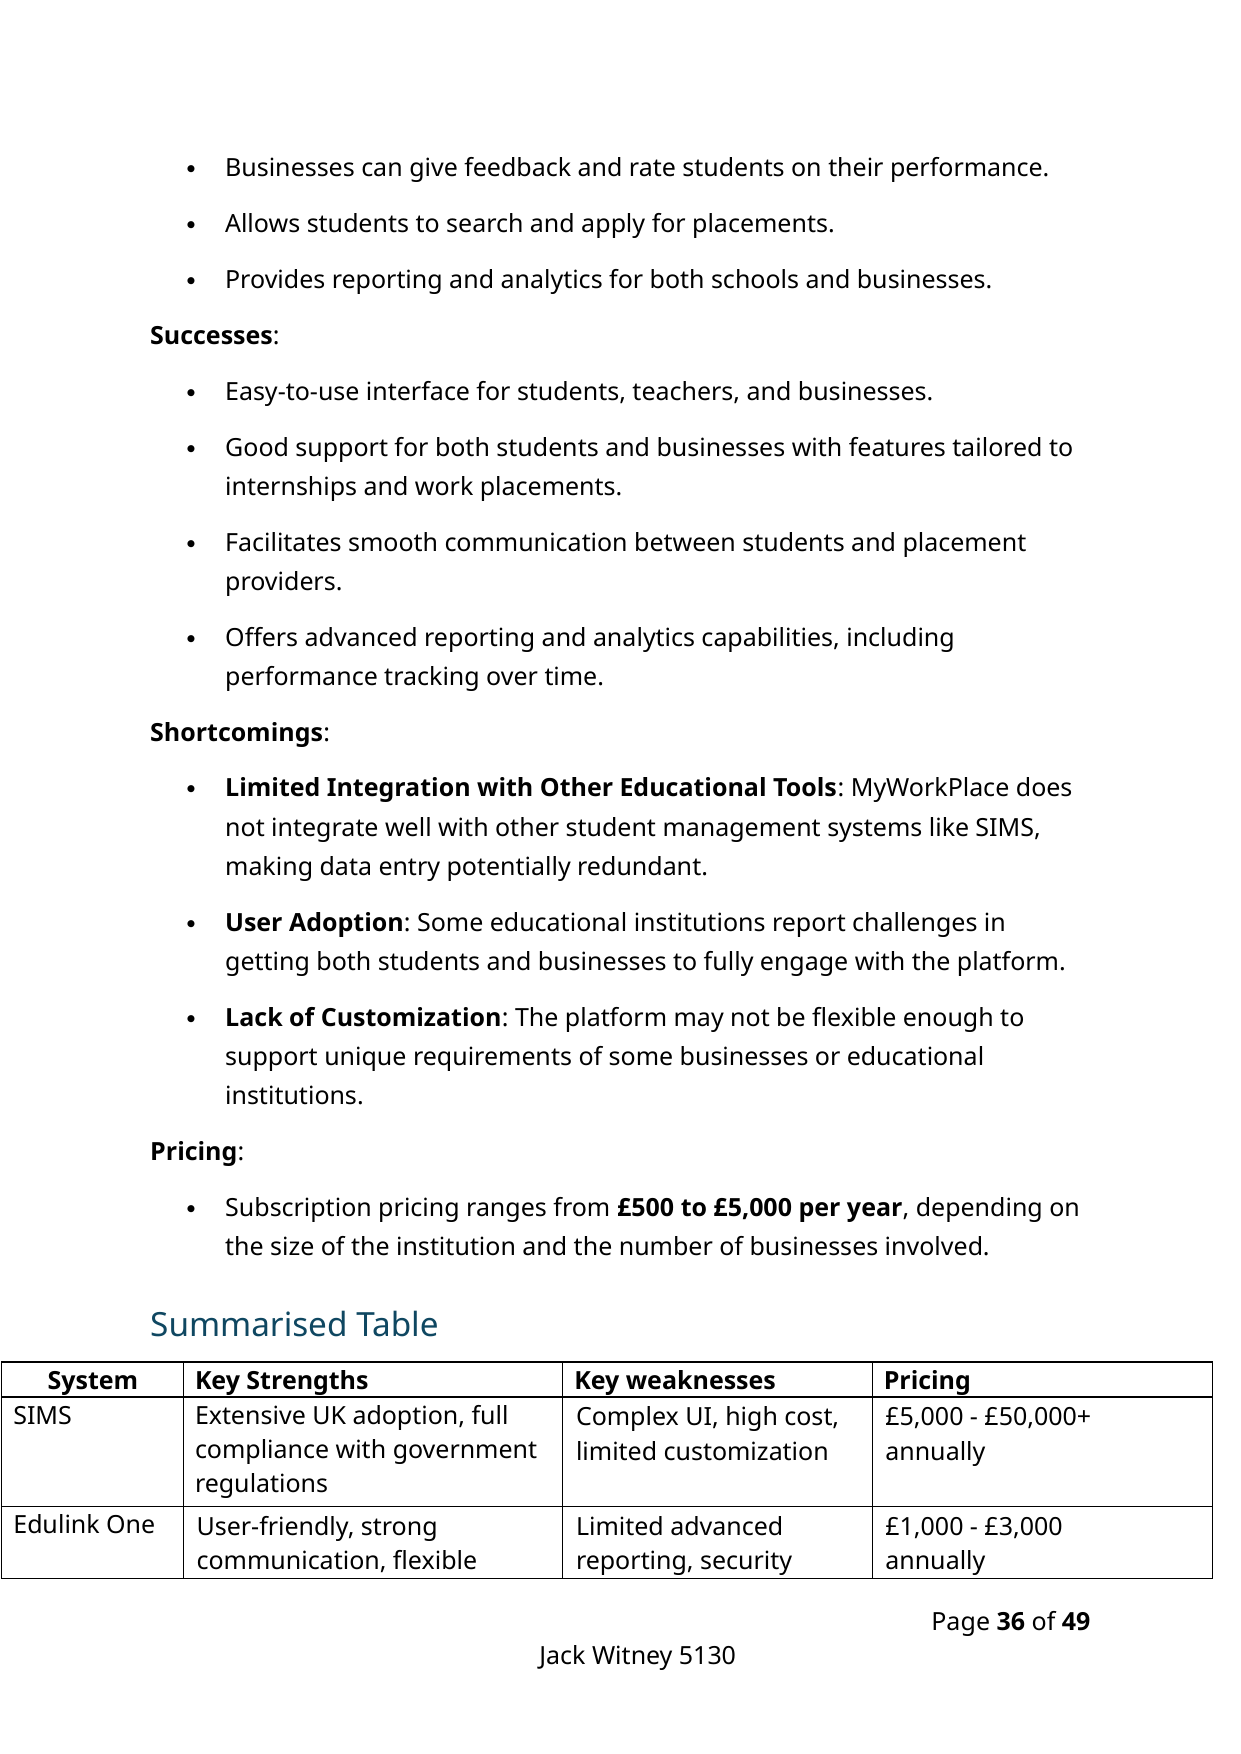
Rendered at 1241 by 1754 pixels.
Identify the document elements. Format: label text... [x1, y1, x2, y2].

table_header User-friendly, strong communication, flexible [195, 1507, 552, 1578]
table_cell [861, 1507, 872, 1578]
table_cell [563, 1398, 574, 1506]
table_cell Edulink One [2, 1507, 183, 1578]
table_cell [552, 1507, 562, 1578]
subtitle Summarised Table [150, 1301, 1090, 1346]
list Provides reporting and analytics for both schools and businesses. [187, 262, 1090, 296]
list Limited Integration with Other Educational Tools: MyWorkPlace does not integrate well with other student management systems like SIMS, making data entry potentially redundant. [187, 770, 1090, 882]
table_header Key weaknesses [563, 1363, 872, 1396]
list Good support for both students and businesses with features tailored to internships and work placements. [187, 429, 1090, 502]
table_cell Extensive UK adoption, full compliance with government regulations [184, 1398, 562, 1506]
list Lack of Customization: The platform may not be flexible enough to support unique requirements of some businesses or educational institutions. [187, 999, 1090, 1112]
table_header Limited advanced reporting, security [574, 1507, 861, 1578]
table_cell [563, 1507, 574, 1578]
table_cell [584, 1398, 872, 1506]
list Subscription pricing ranges from £500 to £5,000 per year, depending on the size of the institution and the number of businesses involved. [187, 1189, 1090, 1262]
list Allows students to search and apply for placements. [187, 206, 1090, 240]
list Businesses can give feedback and rate students on their performance. [187, 150, 1090, 184]
list User Adoption: Some educational institutions report challenges in getting both students and businesses to fully engage with the platform. [187, 904, 1090, 977]
table_cell SIMS [2, 1398, 183, 1506]
table_cell [184, 1507, 195, 1578]
table_header System [2, 1363, 183, 1396]
table_header £5,000 - £50,000+ annually [884, 1398, 1183, 1469]
list Easy-to-use interface for students, teachers, and businesses. [187, 373, 1090, 407]
list Facilitates smooth communication between students and placement providers. [187, 524, 1090, 597]
table_header Pricing [873, 1363, 1212, 1396]
table_header Complex UI, high cost, limited customization [574, 1398, 861, 1469]
table_header £1,000 - £3,000 annually [884, 1507, 1157, 1578]
text Successes: [150, 317, 1090, 352]
text Pricing: [150, 1133, 1090, 1167]
table_header [574, 1469, 584, 1506]
table_header Key Strengths [184, 1363, 562, 1396]
text Shortcomings: [150, 714, 1090, 748]
table_cell [1157, 1507, 1212, 1578]
table_header [884, 1469, 893, 1506]
table_cell [893, 1398, 1212, 1506]
table_cell [873, 1398, 884, 1506]
list Offers advanced reporting and analytics capabilities, including performance tracking over time. [187, 619, 1090, 692]
table_cell [873, 1507, 884, 1578]
